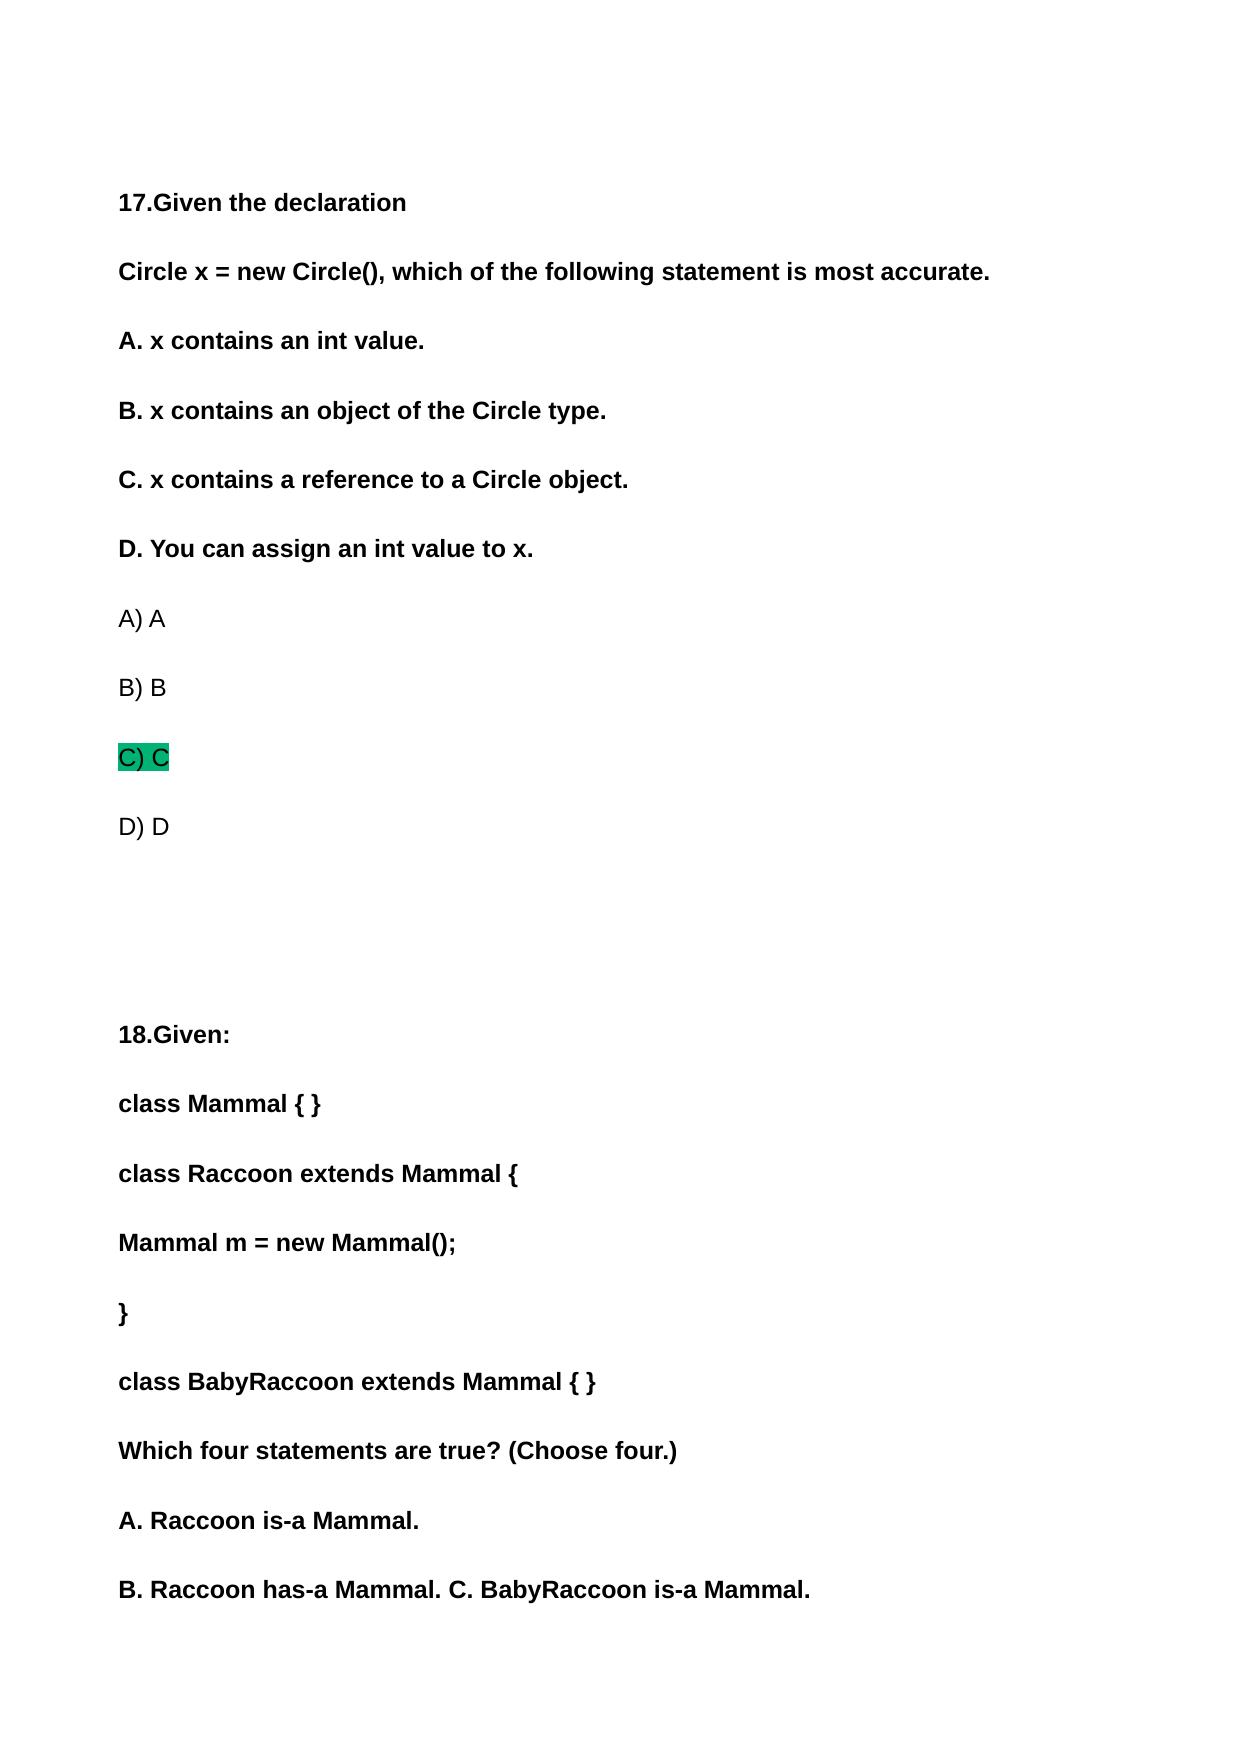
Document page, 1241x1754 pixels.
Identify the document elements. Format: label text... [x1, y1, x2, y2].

text Which four statements are true? (Choose four.) [118, 1436, 1122, 1465]
text class Mammal { } [118, 1089, 1122, 1118]
text 17.Given the declaration [118, 187, 1122, 216]
text B. x contains an object of the Circle type. [118, 396, 1122, 424]
text } [118, 1297, 1122, 1326]
text A. x contains an int value. [118, 326, 1122, 355]
text class Raccoon extends Mammal { [118, 1159, 1122, 1187]
text D) D [118, 812, 1122, 841]
text C. x contains a reference to a Circle object. [118, 465, 1122, 494]
text B. Raccoon has-a Mammal. C. BabyRaccoon is-a Mammal. [118, 1575, 1122, 1604]
text 18.Given: [118, 1020, 1122, 1049]
text Circle x = new Circle(), which of the following statement is most accurate. [118, 257, 1122, 286]
text Mammal m = new Mammal(); [118, 1228, 1122, 1257]
text A) A [118, 604, 1122, 632]
text class BabyRaccoon extends Mammal { } [118, 1367, 1122, 1396]
text C) C [118, 742, 1122, 771]
text A. Raccoon is-a Mammal. [118, 1506, 1122, 1534]
text B) B [118, 673, 1122, 702]
text D. You can assign an int value to x. [118, 534, 1122, 563]
